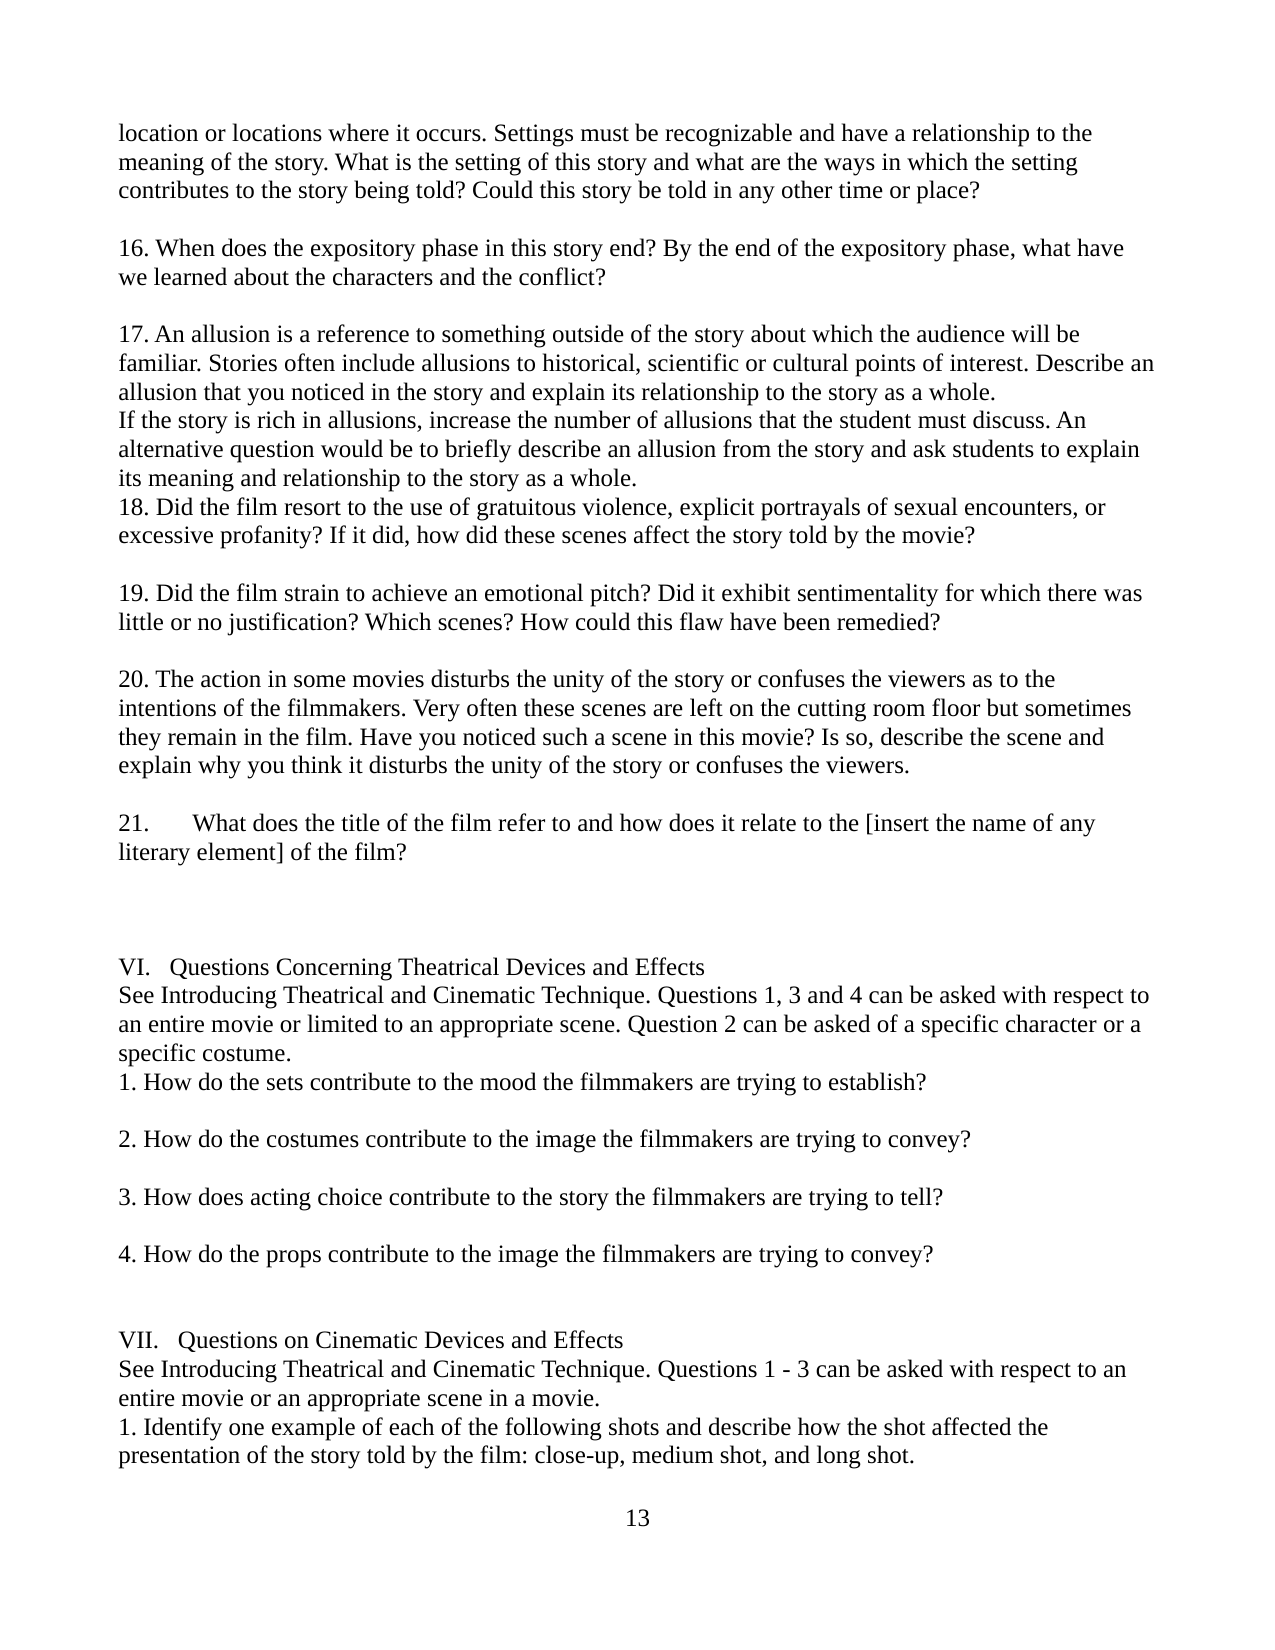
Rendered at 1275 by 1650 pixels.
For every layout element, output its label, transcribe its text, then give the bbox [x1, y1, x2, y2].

text VII. Questions on Cinematic Devices and Effects [118, 1326, 1157, 1354]
text 4. How do the props contribute to the image the filmmakers are trying to convey? [118, 1239, 1157, 1268]
text See Introducing Theatrical and Cinematic Technique. Questions 1, 3 and 4 can be asked with respect to an entire movie or limited to an appropriate scene. Question 2 can be asked of a specific character or a specific costume. [118, 981, 1157, 1067]
text location or locations where it occurs. Settings must be recognizable and have a relationship to the meaning of the story. What is the setting of this story and what are the ways in which the setting contributes to the story being told? Could this story be told in any other time or place? [118, 118, 1157, 204]
text 18. Did the film resort to the use of gratuitous violence, explicit portrayals of sexual encounters, or excessive profanity? If it did, how did these scenes affect the story told by the movie? [118, 492, 1157, 549]
text 2. How do the costumes contribute to the image the filmmakers are trying to convey? [118, 1124, 1157, 1153]
text 21. What does the title of the film refer to and how does it relate to the [insert the name of any literary element] of the film? [118, 808, 1157, 866]
text 19. Did the film strain to achieve an emotional pitch? Did it exhibit sentimentality for which there was little or no justification? Which scenes? How could this flaw have been remedied? [118, 578, 1157, 636]
text 3. How does acting choice contribute to the story the filmmakers are trying to tell? [118, 1182, 1157, 1211]
text 1. How do the sets contribute to the mood the filmmakers are trying to establish? [118, 1067, 1157, 1096]
text 16. When does the expository phase in this story end? By the end of the expository phase, what have we learned about the characters and the conflict? [118, 233, 1157, 291]
text If the story is rich in allusions, increase the number of allusions that the student must discuss. An alternative question would be to briefly describe an allusion from the story and ask students to explain its meaning and relationship to the story as a whole. [118, 406, 1157, 492]
text See Introducing Theatrical and Cinematic Technique. Questions 1 - 3 can be asked with respect to an entire movie or an appropriate scene in a movie. [118, 1354, 1157, 1412]
text 20. The action in some movies disturbs the unity of the story or confuses the viewers as to the intentions of the filmmakers. Very often these scenes are left on the cutting room floor but sometimes they remain in the film. Have you noticed such a scene in this movie? Is so, describe the scene and explain why you think it disturbs the unity of the story or confuses the viewers. [118, 664, 1157, 779]
text VI. Questions Concerning Theatrical Devices and Effects [118, 952, 1157, 981]
text 1. Identify one example of each of the following shots and describe how the shot affected the presentation of the story told by the film: close-up, medium shot, and long shot. [118, 1412, 1157, 1469]
text 17. An allusion is a reference to something outside of the story about which the audience will be familiar. Stories often include allusions to historical, scientific or cultural points of interest. Describe an allusion that you noticed in the story and explain its relationship to the story as a whole. [118, 319, 1157, 406]
